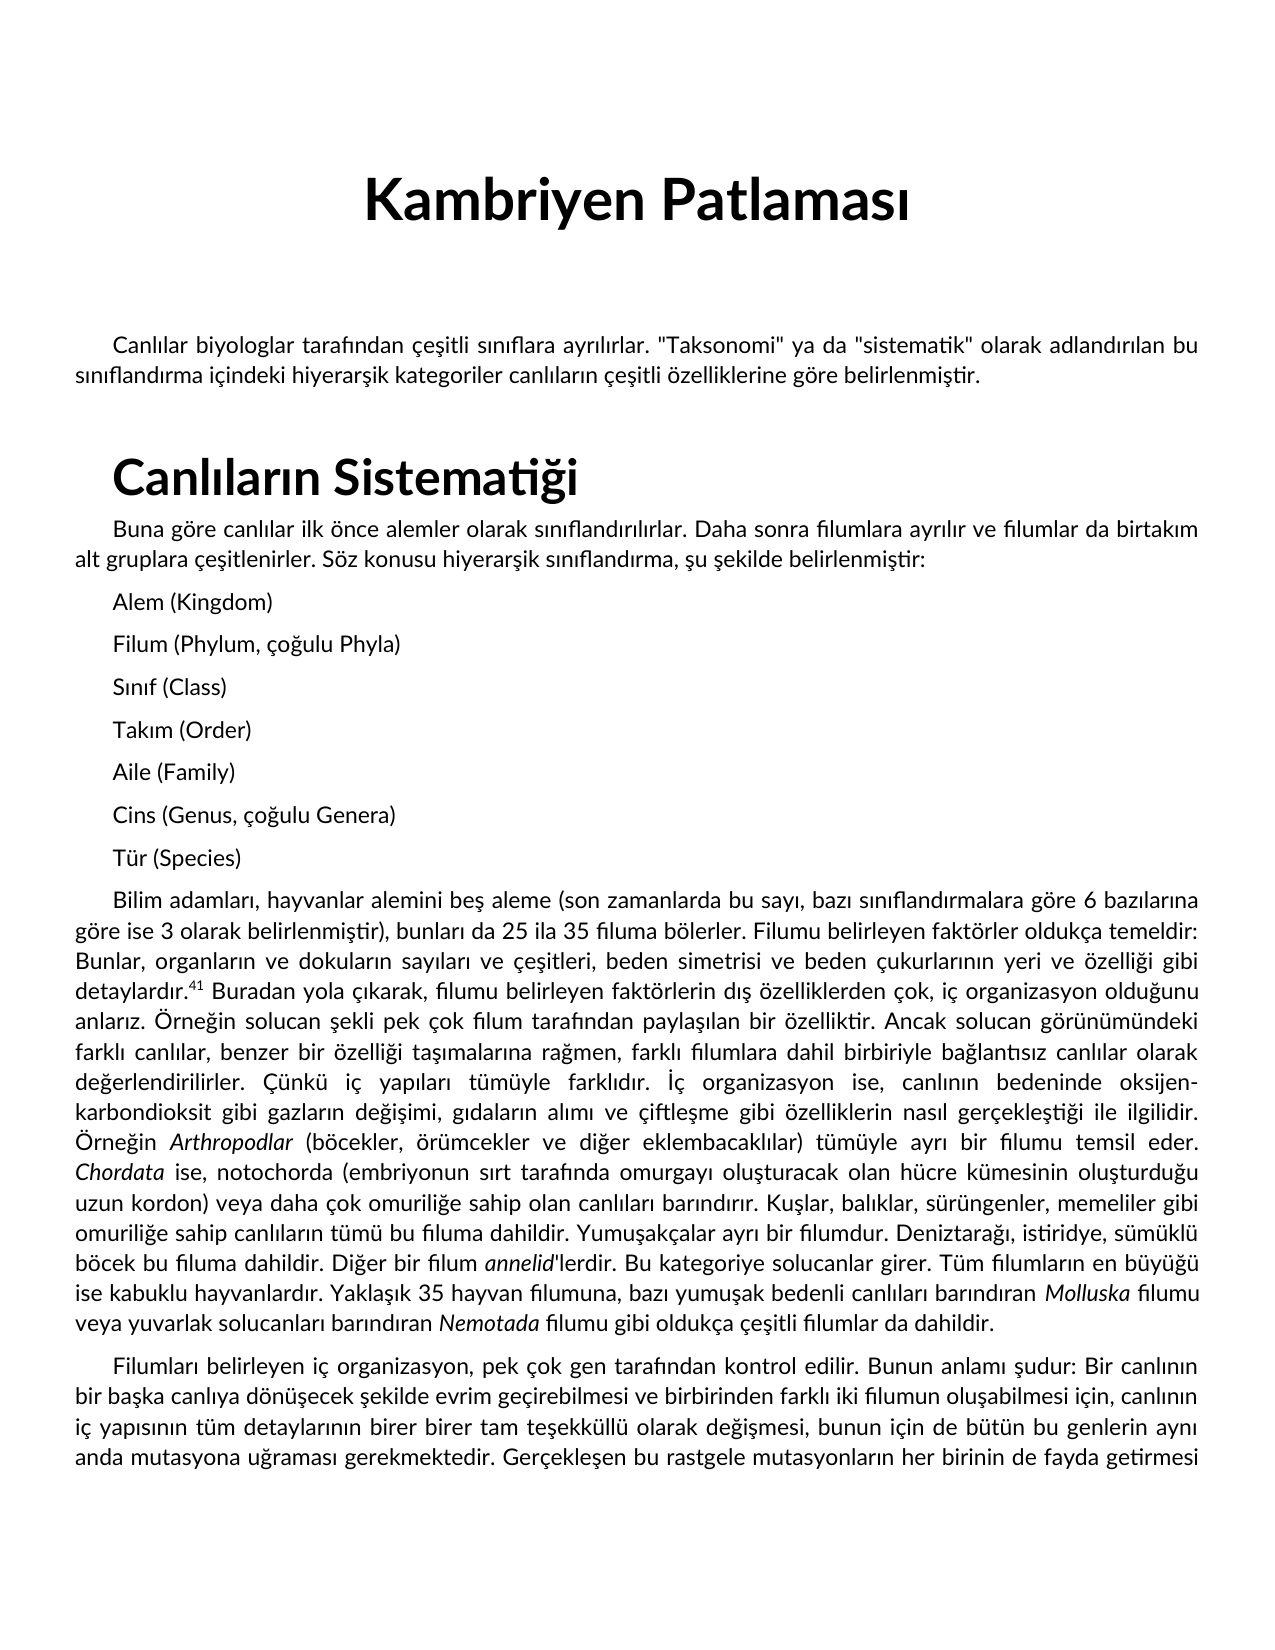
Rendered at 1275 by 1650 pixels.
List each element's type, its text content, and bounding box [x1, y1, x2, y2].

subtitle Kambriyen Patlaması [75, 162, 1200, 232]
text Canlılar biyologlar tarafından çeşitli sınıflara ayrılırlar. "Taksonomi" ya da "sistematik" olarak adlandırılan bu sınıflandırma içindeki hiyerarşik kategoriler canlıların çeşitli özelliklerine göre belirlenmiştir. [75, 330, 1200, 388]
text Cins (Genus, çoğulu Genera) [75, 801, 1200, 828]
text Buna göre canlılar ilk önce alemler olarak sınıflandırılırlar. Daha sonra filumlara ayrılır ve filumlar da birtakım alt gruplara çeşitlenirler. Söz konusu hiyerarşik sınıflandırma, şu şekilde belirlenmiştir: [75, 514, 1200, 572]
text Takım (Order) [75, 715, 1200, 743]
subtitle Canlıların Sistematiği [112, 446, 1200, 506]
text Filum (Phylum, çoğulu Phyla) [75, 630, 1200, 657]
text Filumları belirleyen iç organizasyon, pek çok gen tarafından kontrol edilir. Bunun anlamı şudur: Bir canlının bir başka canlıya dönüşecek şekilde evrim geçirebilmesi ve birbirinden farklı iki filumun oluşabilmesi için, canlının iç yapısının tüm detaylarının birer birer tam teşekküllü olarak değişmesi, bunun için de bütün bu genlerin aynı anda mutasyona uğraması gerekmektedir. Gerçekleşen bu rastgele mutasyonların her birinin de fayda getirmesi [75, 1352, 1200, 1470]
text Bilim adamları, hayvanlar alemini beş aleme (son zamanlarda bu sayı, bazı sınıflandırmalara göre 6 bazılarına göre ise 3 olarak belirlenmiştir), bunları da 25 ila 35 filuma bölerler. Filumu belirleyen faktörler oldukça temeldir: Bunlar, organların ve dokuların sayıları ve çeşitleri, beden simetrisi ve beden çukurlarının yeri ve özelliği gibi detaylardır.41 Buradan yola çıkarak, filumu belirleyen faktörlerin dış özelliklerden çok, iç organizasyon olduğunu anlarız. Örneğin solucan şekli pek çok filum tarafından paylaşılan bir özelliktir. Ancak solucan görünümündeki farklı canlılar, benzer bir özelliği taşımalarına rağmen, farklı filumlara dahil birbiriyle bağlantısız canlılar olarak değerlendirilirler. Çünkü iç yapıları tümüyle farklıdır. İç organizasyon ise, canlının bedeninde oksijen-karbondioksit gibi gazların değişimi, gıdaların alımı ve çiftleşme gibi özelliklerin nasıl gerçekleştiği ile ilgilidir. Örneğin Arthropodlar (böcekler, örümcekler ve diğer eklembacaklılar) tümüyle ayrı bir filumu temsil eder. Chordata ise, notochorda (embriyonun sırt tarafında omurgayı oluşturacak olan hücre kümesinin oluşturduğu uzun kordon) veya daha çok omuriliğe sahip olan canlıları barındırır. Kuşlar, balıklar, sürüngenler, memeliler gibi omuriliğe sahip canlıların tümü bu filuma dahildir. Yumuşakçalar ayrı bir filumdur. Deniztarağı, istiridye, sümüklü böcek bu filuma dahildir. Diğer bir filum annelid'lerdir. Bu kategoriye solucanlar girer. Tüm filumların en büyüğü ise kabuklu hayvanlardır. Yaklaşık 35 hayvan filumuna, bazı yumuşak bedenli canlıları barındıran Molluska filumu veya yuvarlak solucanları barındıran Nemotada filumu gibi oldukça çeşitli filumlar da dahildir. [75, 886, 1200, 1337]
text Alem (Kingdom) [75, 587, 1200, 615]
text Sınıf (Class) [75, 673, 1200, 700]
text Aile (Family) [75, 758, 1200, 786]
text Tür (Species) [75, 843, 1200, 871]
